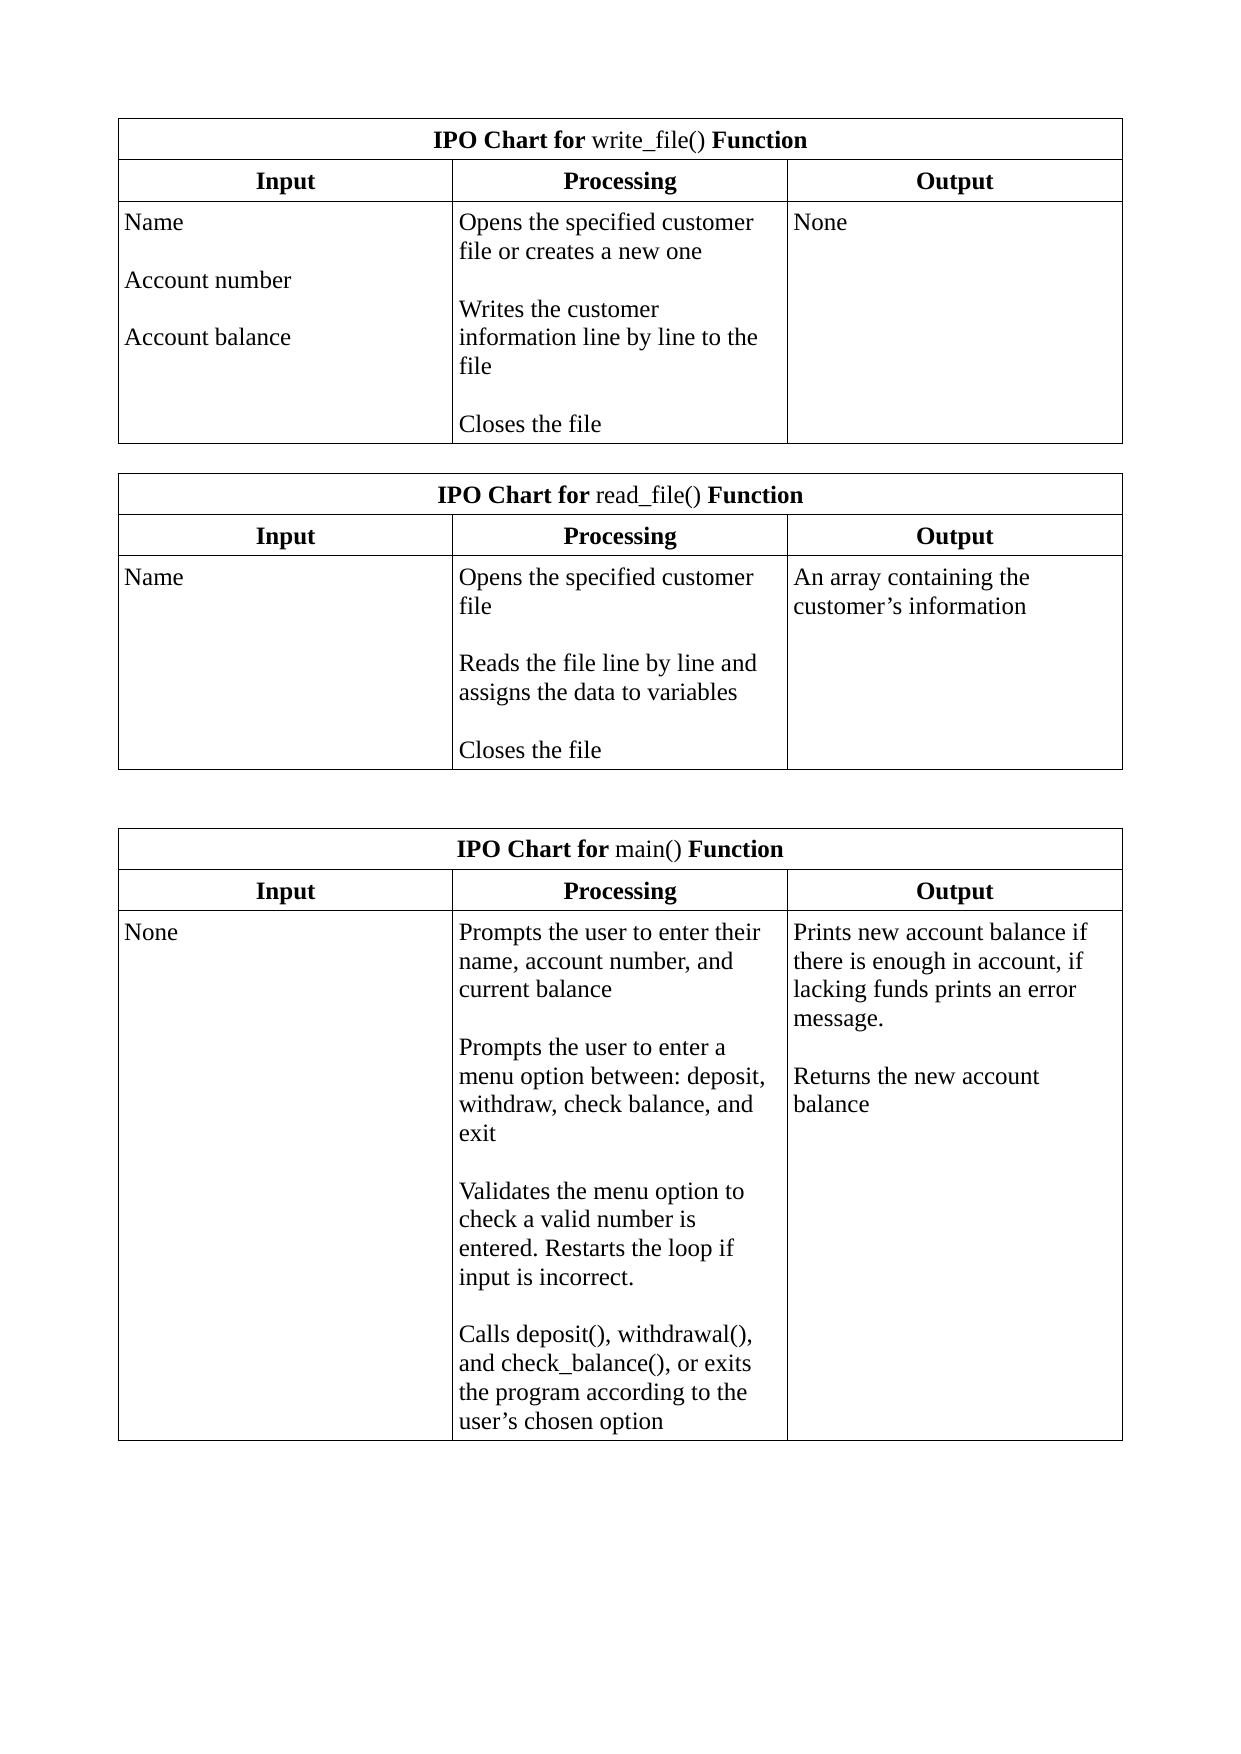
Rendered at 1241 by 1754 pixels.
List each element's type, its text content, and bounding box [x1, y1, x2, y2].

table_header IPO Chart for read_file() Function [119, 474, 1122, 514]
table_cell An array containing the customer’s information [788, 556, 1122, 769]
table_header IPO Chart for main() Function [119, 829, 1122, 869]
table_header IPO Chart for write_file() Function [119, 119, 1122, 159]
table_cell Input [119, 870, 452, 910]
table_cell Processing [453, 515, 787, 555]
table_cell Output [788, 870, 1122, 910]
table_cell Name [119, 556, 452, 769]
table_cell Processing [453, 160, 787, 201]
table_cell Output [788, 515, 1122, 555]
table_cell Prompts the user to enter their name, account number, and current balance Prompts the user to enter a menu option between: deposit, withdraw, check balance, and exit Validates the menu option to check a valid number is entered. Restarts the loop if input is incorrect. Calls deposit(), withdrawal(), and check_balance(), or exits the program according to the user’s chosen option [453, 911, 787, 1440]
table_cell Output [788, 160, 1122, 201]
table_cell Input [119, 515, 452, 555]
table_cell Input [119, 160, 452, 201]
table_cell None [788, 202, 1122, 443]
table_cell Opens the specified customer file or creates a new one Writes the customer information line by line to the file Closes the file [453, 202, 787, 443]
table_cell Name Account number Account balance [119, 202, 452, 443]
table_cell None [119, 911, 452, 1440]
table_cell Prints new account balance if there is enough in account, if lacking funds prints an error message. Returns the new account balance [788, 911, 1122, 1440]
table_cell Processing [453, 870, 787, 910]
table_cell Opens the specified customer file Reads the file line by line and assigns the data to variables Closes the file [453, 556, 787, 769]
